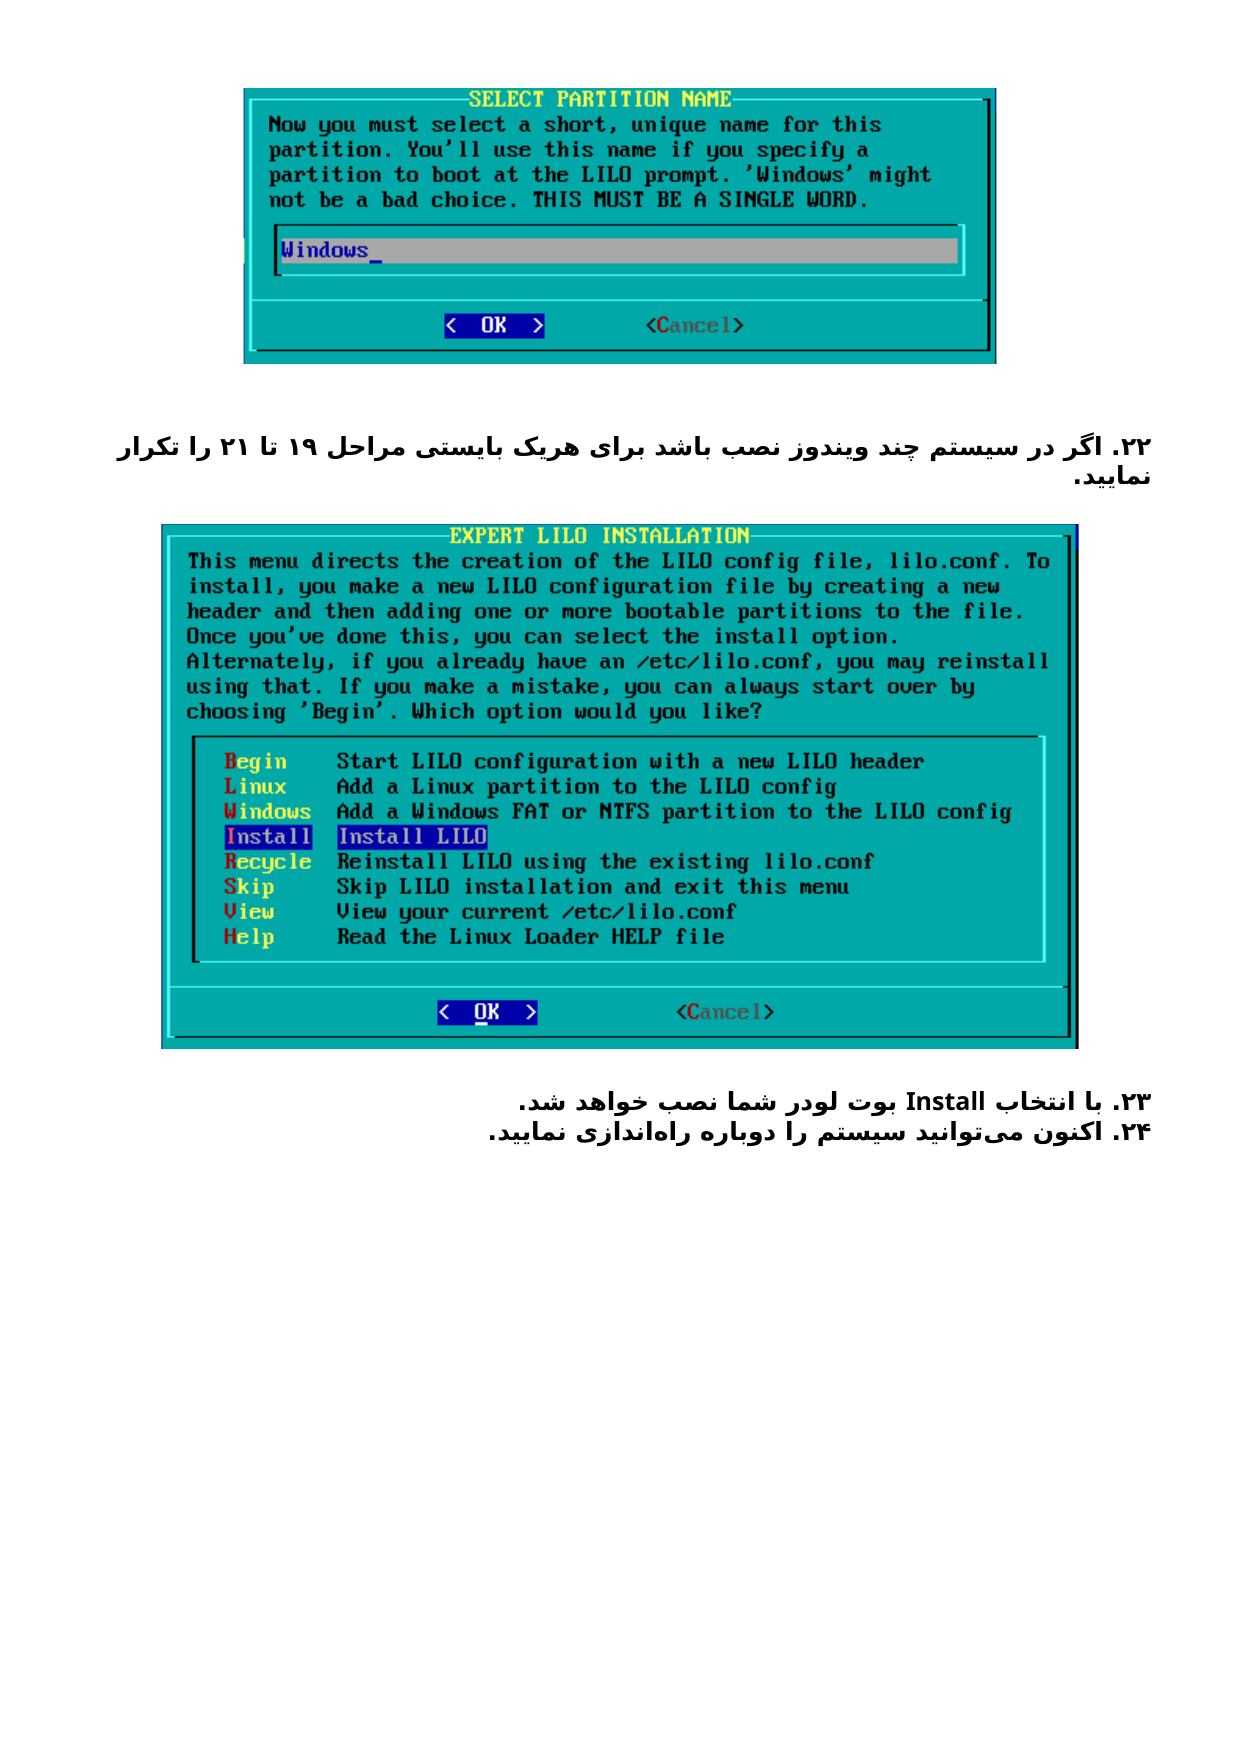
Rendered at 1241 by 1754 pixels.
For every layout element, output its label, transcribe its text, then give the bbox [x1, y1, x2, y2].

text ۲۳. با انتخاب Install بوت لودر شما نصب خواهد شد. [88, 1083, 1152, 1117]
picture [243, 88, 997, 364]
text ۲۲. اگر در سیستم چند ویندوز نصب باشد برای هریک بایستی مراحل ۱۹ تا ۲۱ را تکرار نمایید. [88, 432, 1152, 490]
picture [161, 524, 1079, 1049]
text ۲۴. اکنون می‌توانید سیستم را دوباره راه‌اندازی نمایید. [88, 1117, 1152, 1146]
